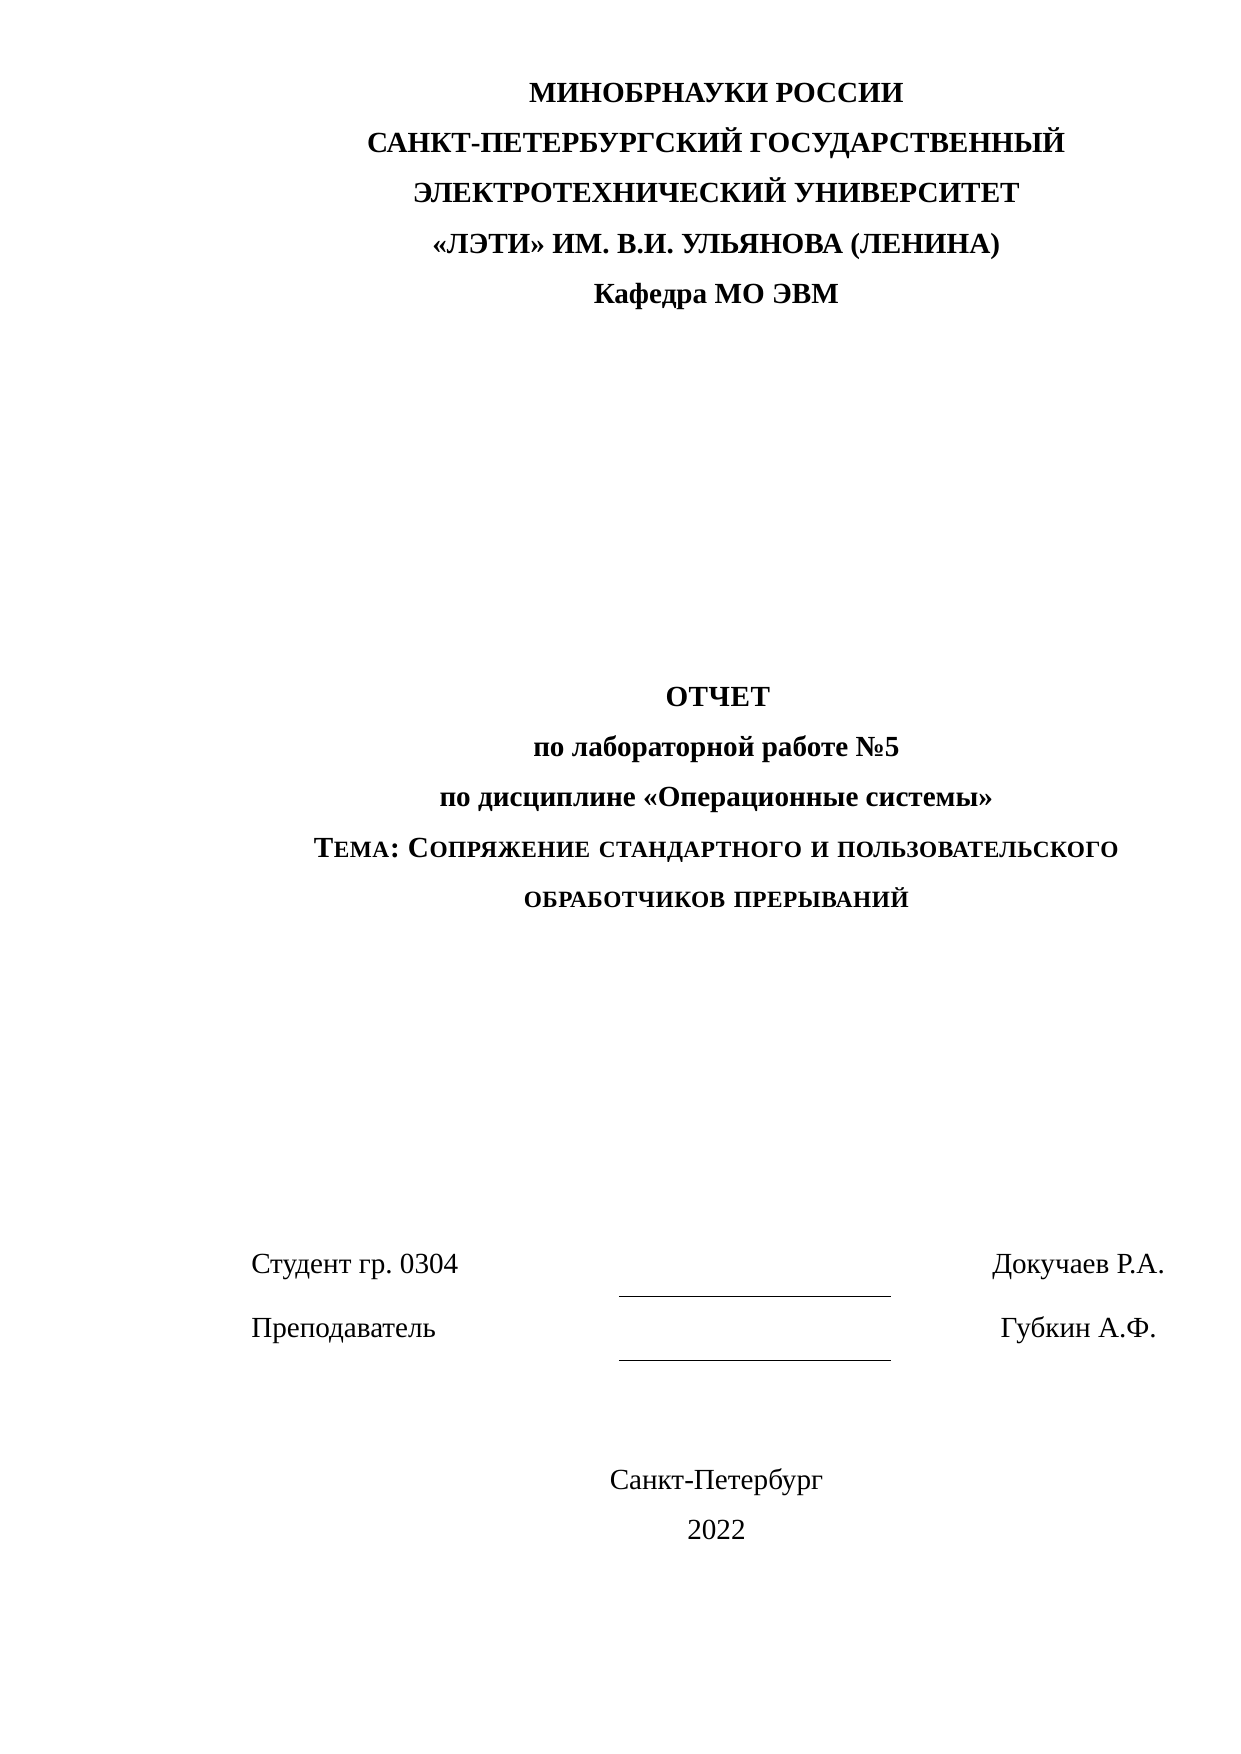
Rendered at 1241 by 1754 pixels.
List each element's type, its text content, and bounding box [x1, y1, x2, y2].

text Тема: Сопряжение стандартного и пользовательского [177, 830, 1181, 863]
table_cell Губкин А.Ф. [891, 1296, 1192, 1360]
text Санкт-Петербург [177, 1462, 1181, 1495]
text «ЛЭТИ» им. В.И. Ульянова (Ленина) [177, 226, 1181, 259]
text электротехнический университет [177, 176, 1181, 209]
text Кафедра МО ЭВМ [177, 276, 1181, 310]
text по дисциплине «Операционные системы» [177, 779, 1181, 813]
text 2022 [177, 1512, 1181, 1546]
table_cell [619, 1297, 891, 1360]
text обработчиков прерываний [177, 880, 1181, 913]
table_cell Преподаватель [166, 1296, 619, 1360]
table_header Докучаев Р.А. [891, 1232, 1192, 1296]
text отчет [177, 679, 1181, 712]
text МИНОБРНАУКИ РОССИИ [177, 75, 1181, 108]
table_header Студент гр. 0304 [166, 1232, 619, 1296]
table_header [619, 1232, 891, 1296]
text Санкт-Петербургский государственный [177, 125, 1181, 159]
text по лабораторной работе №5 [177, 729, 1181, 763]
